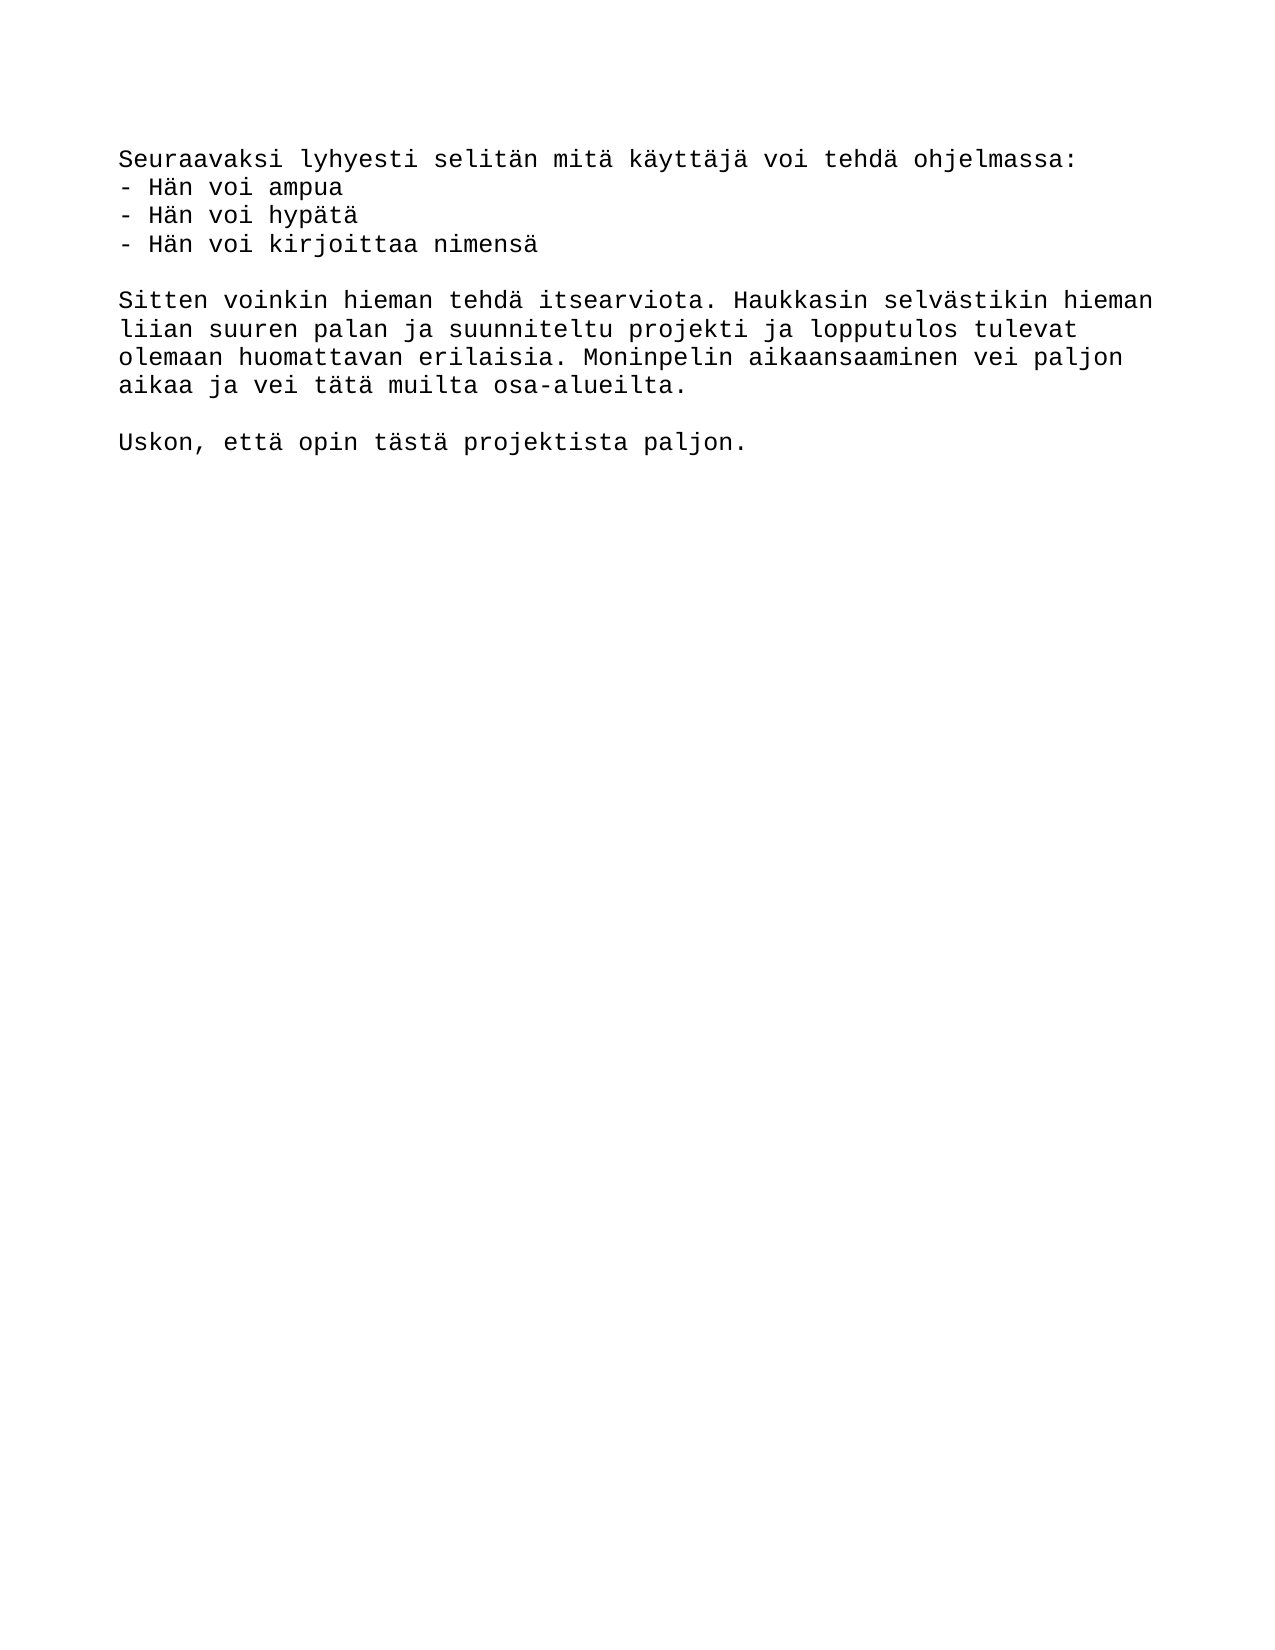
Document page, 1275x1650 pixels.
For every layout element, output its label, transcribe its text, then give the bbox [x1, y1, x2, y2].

text - Hän voi kirjoittaa nimensä [118, 231, 1157, 260]
text Uskon, että opin tästä projektista paljon. [118, 430, 1157, 458]
text Seuraavaksi lyhyesti selitän mitä käyttäjä voi tehdä ohjelmassa: [118, 146, 1157, 175]
text - Hän voi hypätä [118, 203, 1157, 231]
text Sitten voinkin hieman tehdä itsearviota. Haukkasin selvästikin hieman liian suuren palan ja suunniteltu projekti ja lopputulos tulevat olemaan huomattavan erilaisia. Moninpelin aikaansaaminen vei paljon aikaa ja vei tätä muilta osa-alueilta. [118, 288, 1157, 401]
text - Hän voi ampua [118, 175, 1157, 203]
